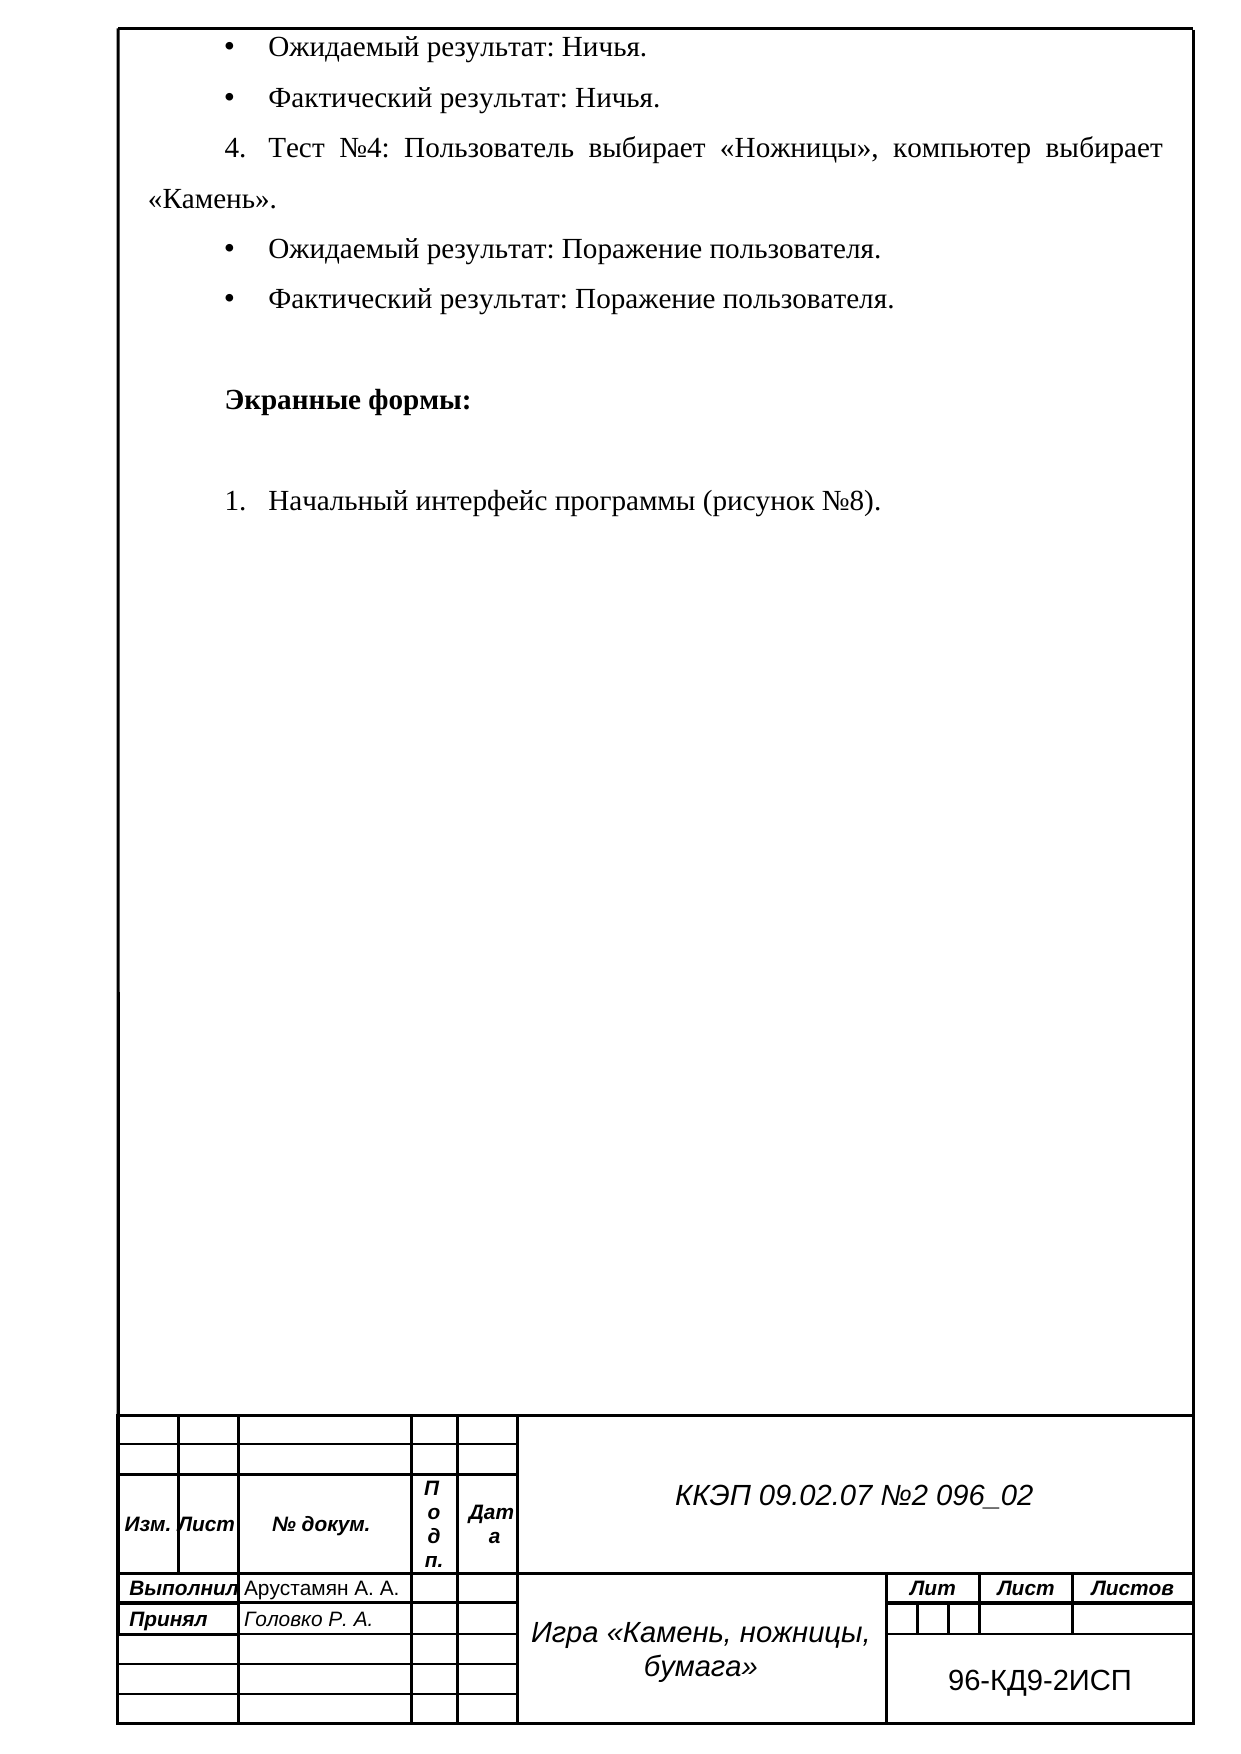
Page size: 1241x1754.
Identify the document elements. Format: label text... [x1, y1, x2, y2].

list Начальный интерфейс программы (рисунок №8). [148, 483, 1163, 516]
list Фактический результат: Поражение пользователя. [148, 281, 1163, 315]
list Тест №4: Пользователь выбирает «Ножницы», компьютер выбирает «Камень». [148, 130, 1163, 214]
list Фактический результат: Ничья. [148, 80, 1163, 114]
list Ожидаемый результат: Поражение пользователя. [148, 231, 1163, 265]
list Ожидаемый результат: Ничья. [148, 29, 1163, 63]
text Экранные формы: [148, 382, 1163, 416]
